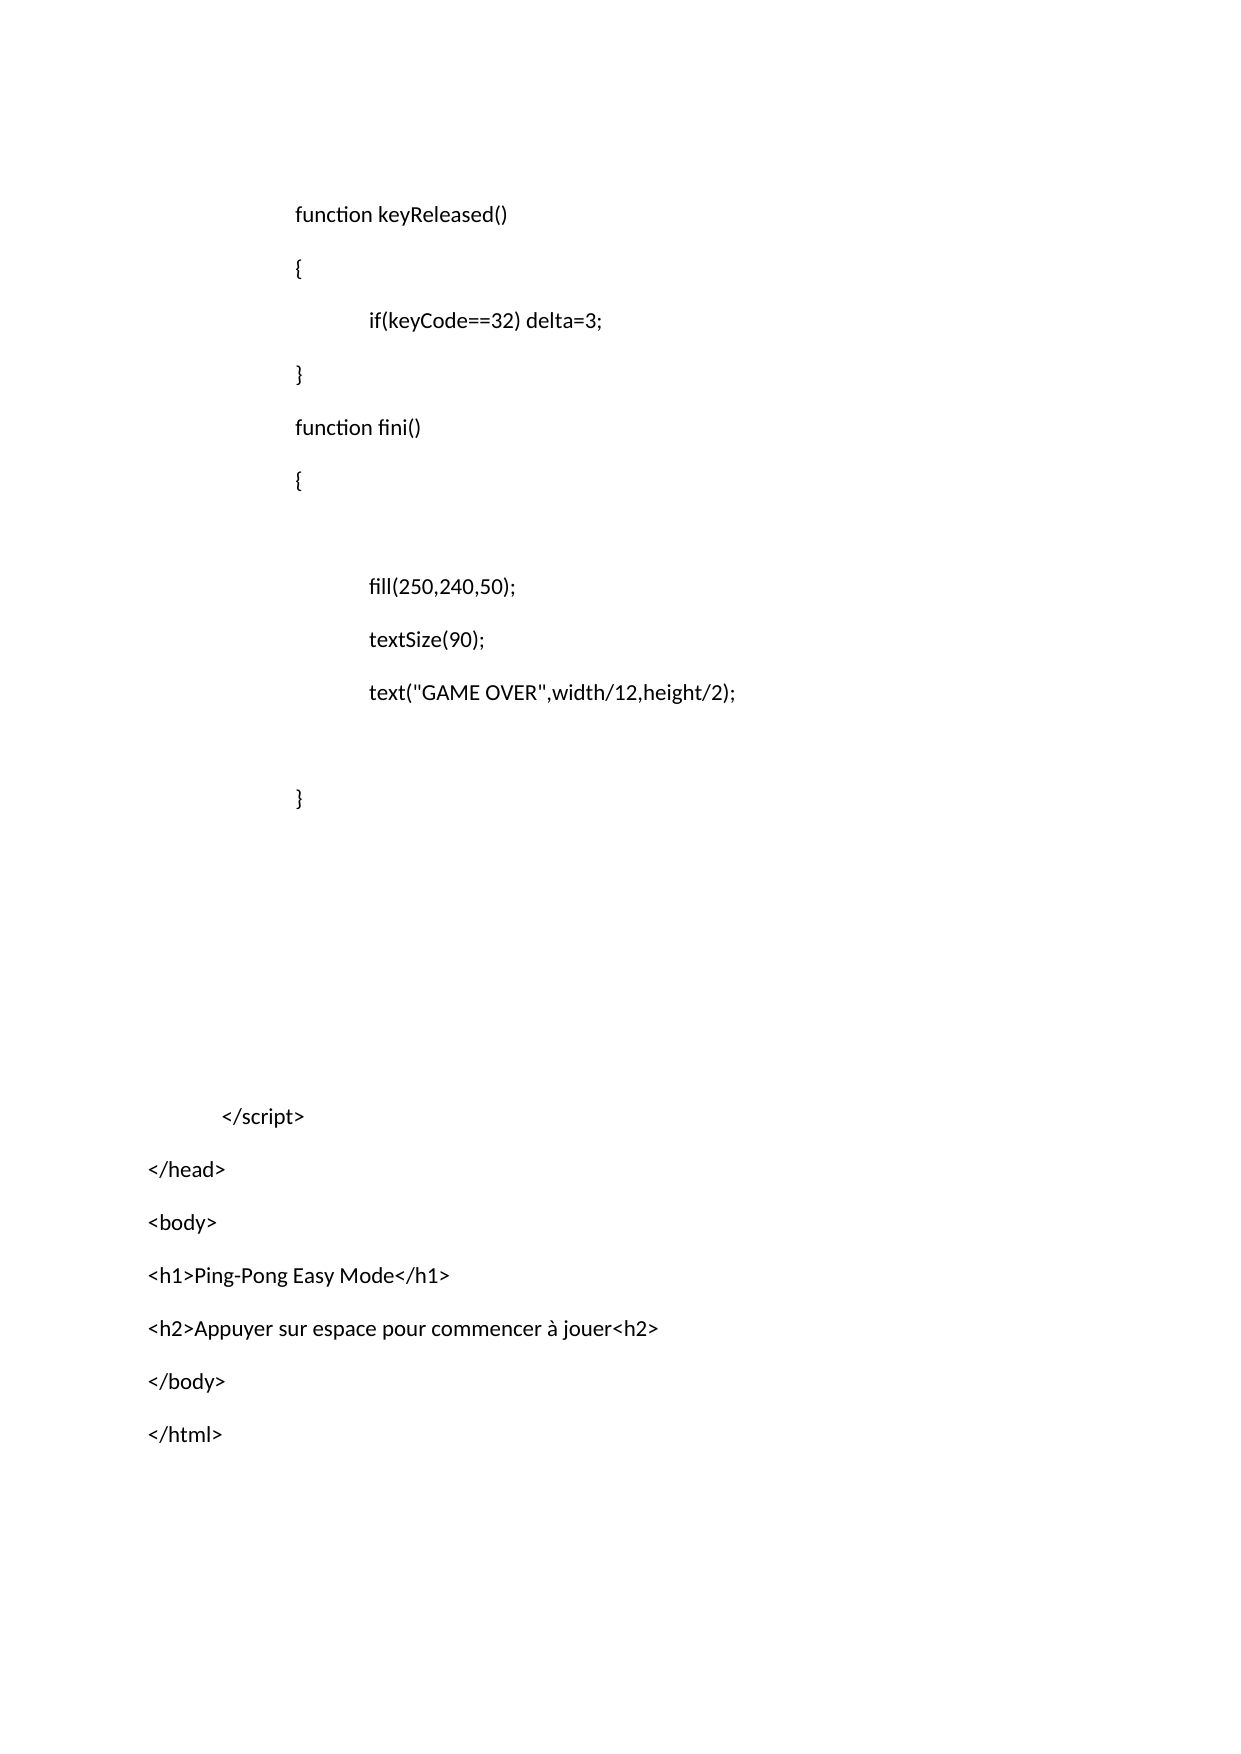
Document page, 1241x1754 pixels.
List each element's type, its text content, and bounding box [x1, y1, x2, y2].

text fill(250,240,50); [148, 572, 1093, 600]
text </body> [148, 1367, 1093, 1395]
text text("GAME OVER",width/12,height/2); [148, 678, 1093, 706]
text { [148, 254, 1093, 282]
text } [148, 360, 1093, 388]
text textSize(90); [148, 625, 1093, 653]
text { [148, 466, 1093, 494]
text <body> [148, 1208, 1093, 1236]
text <h2>Appuyer sur espace pour commencer à jouer<h2> [148, 1314, 1093, 1342]
text if(keyCode==32) delta=3; [148, 307, 1093, 335]
text </script> [148, 1102, 1093, 1130]
text function keyReleased() [148, 201, 1093, 229]
text </html> [148, 1420, 1093, 1448]
text function fini() [148, 413, 1093, 441]
text <h1>Ping-Pong Easy Mode</h1> [148, 1261, 1093, 1289]
text </head> [148, 1155, 1093, 1183]
text } [148, 784, 1093, 812]
